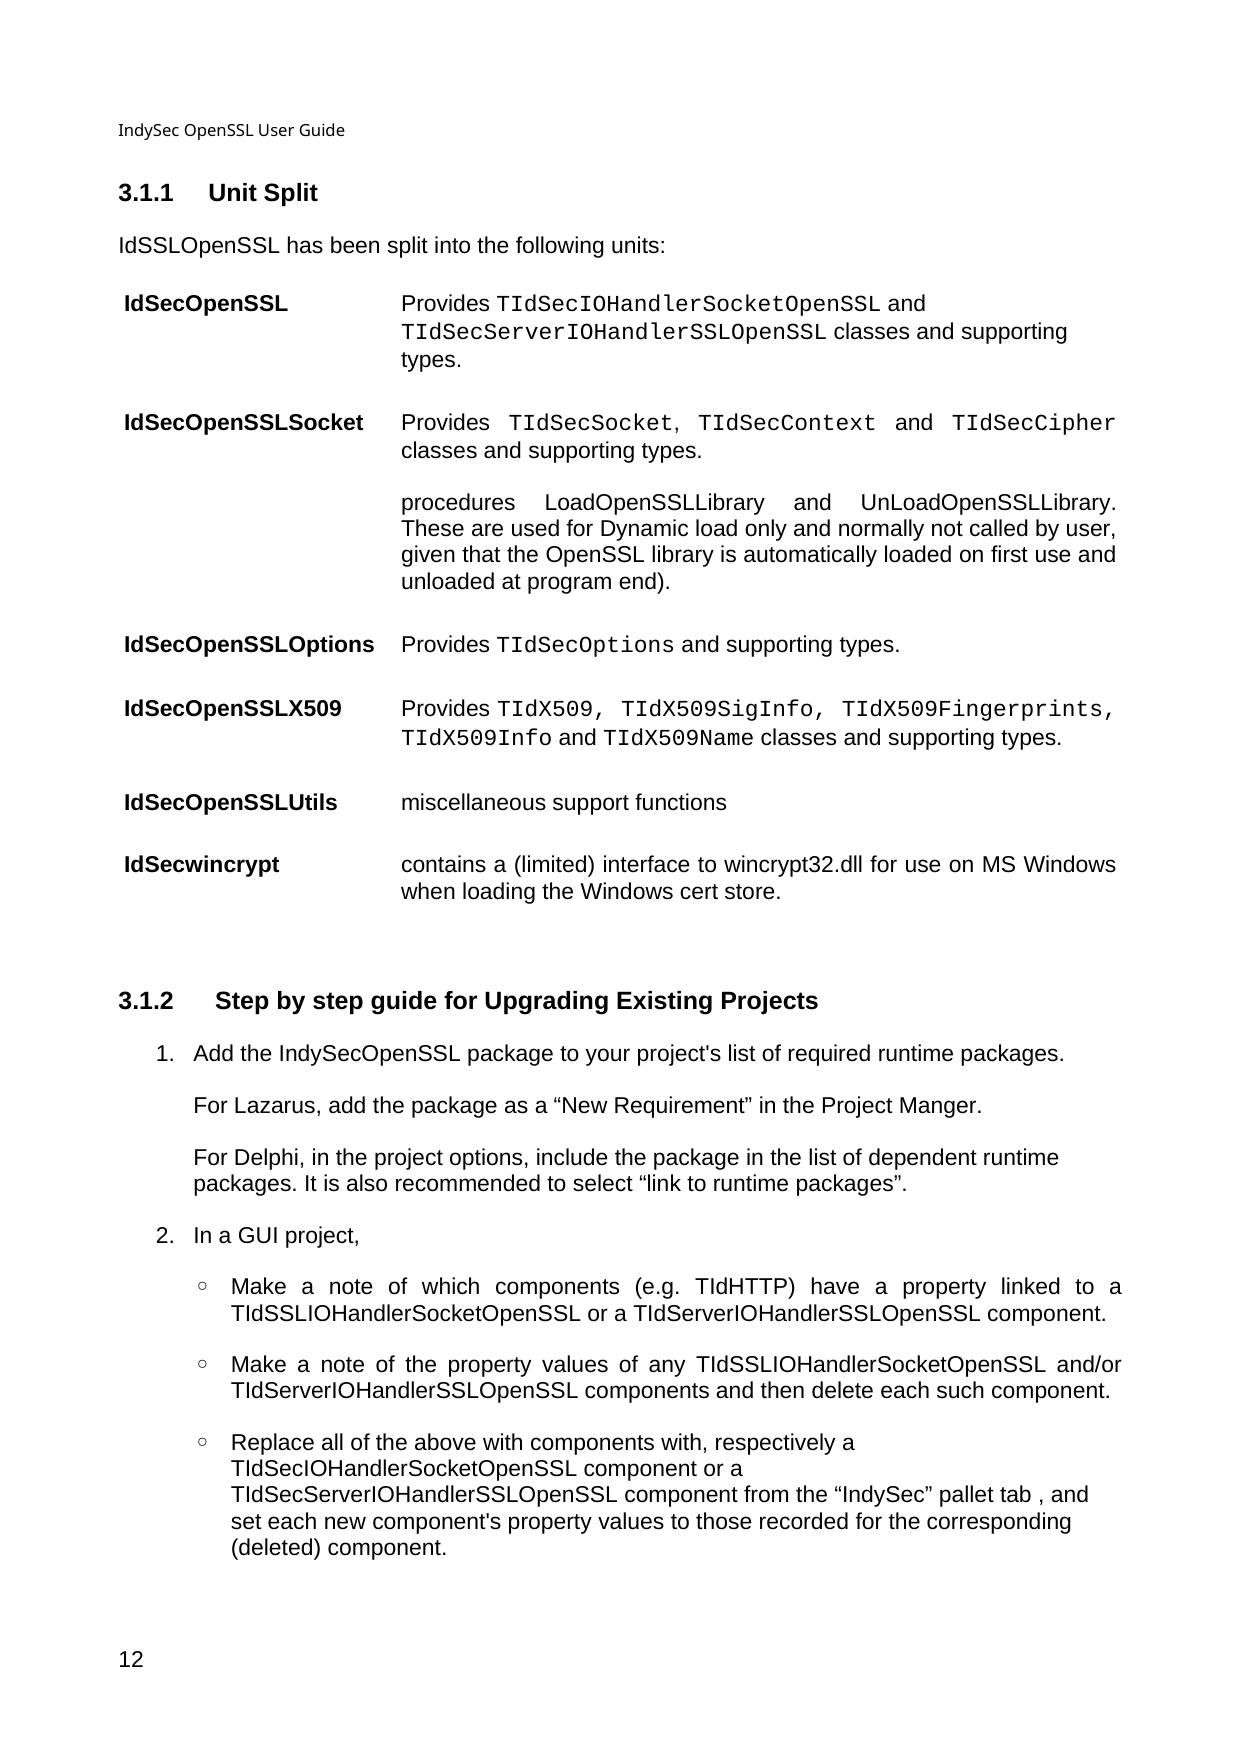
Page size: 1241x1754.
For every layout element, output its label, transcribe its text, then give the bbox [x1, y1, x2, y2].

table_cell Provides TIdSecSocket, TIdSecContext and TIdSecCipher classes and supporting types. procedures LoadOpenSSLLibrary and UnLoadOpenSSLLibrary. These are used for Dynamic load only and normally not called by user, given that the OpenSSL library is automatically loaded on first use and unloaded at program end). [395, 403, 1122, 625]
table_cell contains a (limited) interface to wincrypt32.dll for use on MS Windows when loading the Windows cert store. [395, 846, 1122, 935]
list Make a note of the property values of any TIdSSLIOHandlerSocketOpenSSL and/or TIdServerIOHandlerSSLOpenSSL components and then delete each such component. [193, 1351, 1122, 1403]
list Add the IndySecOpenSSL package to your project's list of required runtime packages. [156, 1040, 1122, 1067]
list Replace all of the above with components with, respectively a TIdSecIOHandlerSocketOpenSSL component or a TIdSecServerIOHandlerSSLOpenSSL component from the “IndySec” pallet tab , and set each new component's property values to those recorded for the corresponding (deleted) component. [193, 1428, 1122, 1560]
table_cell IdSecwincrypt [118, 846, 395, 935]
table_cell Provides TIdSecOptions and supporting types. [395, 625, 1122, 689]
table_header Provides TIdSecIOHandlerSocketOpenSSL and TIdSecServerIOHandlerSSLOpenSSL classes and supporting types. [395, 284, 1122, 403]
table_cell IdSecOpenSSLSocket [118, 403, 395, 625]
table_cell IdSecOpenSSLOptions [118, 625, 395, 689]
text IdSSLOpenSSL has been split into the following units: [118, 232, 1122, 259]
list In a GUI project, [156, 1222, 1122, 1248]
table_header IdSecOpenSSL [118, 284, 395, 403]
table_cell miscellaneous support functions [395, 783, 1122, 846]
table_cell IdSecOpenSSLX509 [118, 690, 395, 783]
table_cell Provides TIdX509, TIdX509SigInfo, TIdX509Fingerprints, TIdX509Info and TIdX509Name classes and supporting types. [395, 690, 1122, 783]
text For Lazarus, add the package as a “New Requirement” in the Project Manger. [193, 1092, 1122, 1118]
subtitle Step by step guide for Upgrading Existing Projects [118, 986, 1122, 1015]
table_cell IdSecOpenSSLUtils [118, 783, 395, 846]
list Make a note of which components (e.g. TIdHTTP) have a property linked to a TIdSSLIOHandlerSocketOpenSSL or a TIdServerIOHandlerSSLOpenSSL component. [193, 1273, 1122, 1326]
text For Delphi, in the project options, include the package in the list of dependent runtime packages. It is also recommended to select “link to runtime packages”. [193, 1143, 1122, 1196]
subtitle Unit Split [118, 178, 1122, 207]
